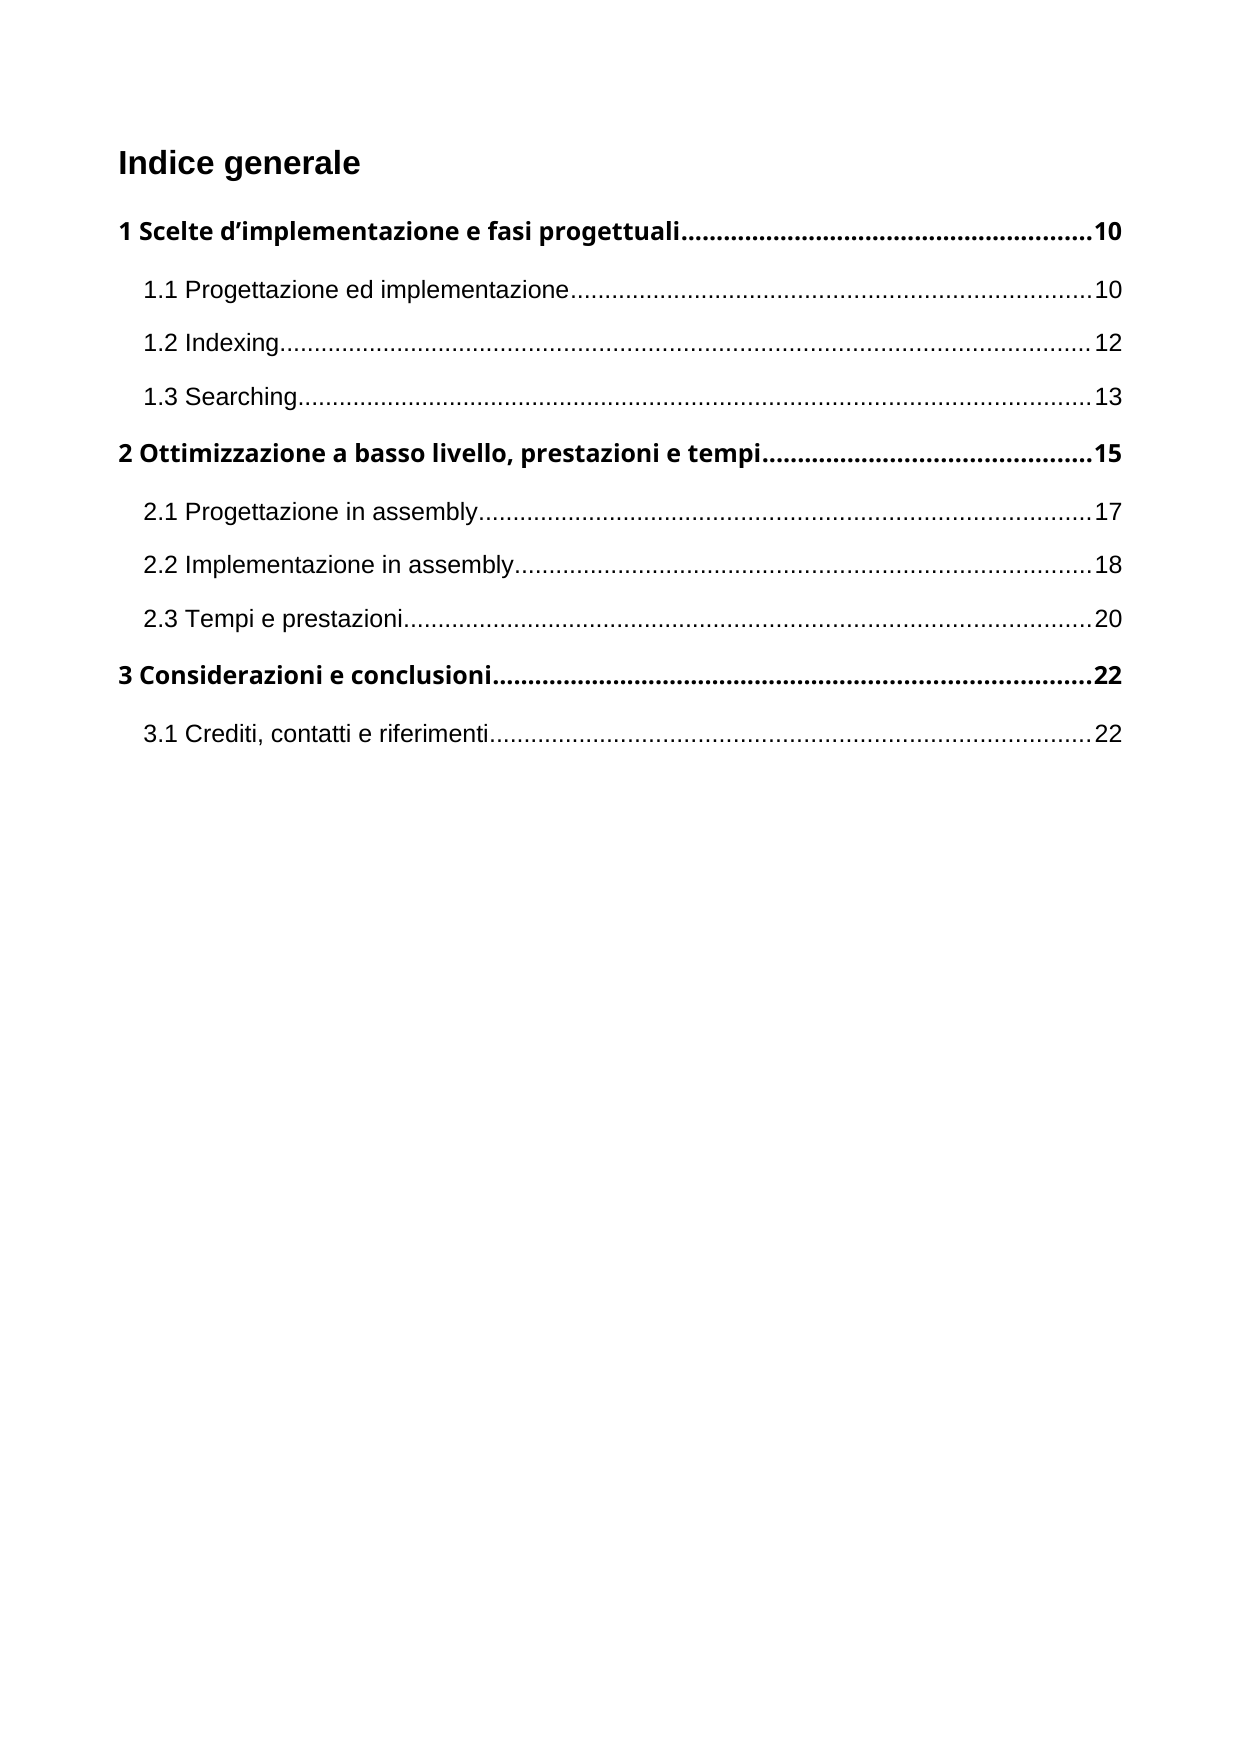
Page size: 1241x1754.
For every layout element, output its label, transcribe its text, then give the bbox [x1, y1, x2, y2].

subtitle Indice generale [118, 143, 1122, 182]
text 3 Considerazioni e conclusioni 22 [118, 657, 1122, 691]
text 1.1 Progettazione ed implementazione 10 [143, 275, 1122, 303]
text 1.2 Indexing 12 [143, 328, 1122, 357]
text 3.1 Crediti, contatti e riferimenti 22 [143, 719, 1122, 748]
text 1 Scelte d’implementazione e fasi progettuali 10 [118, 213, 1122, 247]
text 1.3 Searching 13 [143, 382, 1122, 411]
text 2.2 Implementazione in assembly 18 [143, 550, 1122, 579]
text 2.1 Progettazione in assembly 17 [143, 497, 1122, 526]
text 2 Ottimizzazione a basso livello, prestazioni e tempi 15 [118, 435, 1122, 469]
text 2.3 Tempi e prestazioni 20 [143, 604, 1122, 633]
